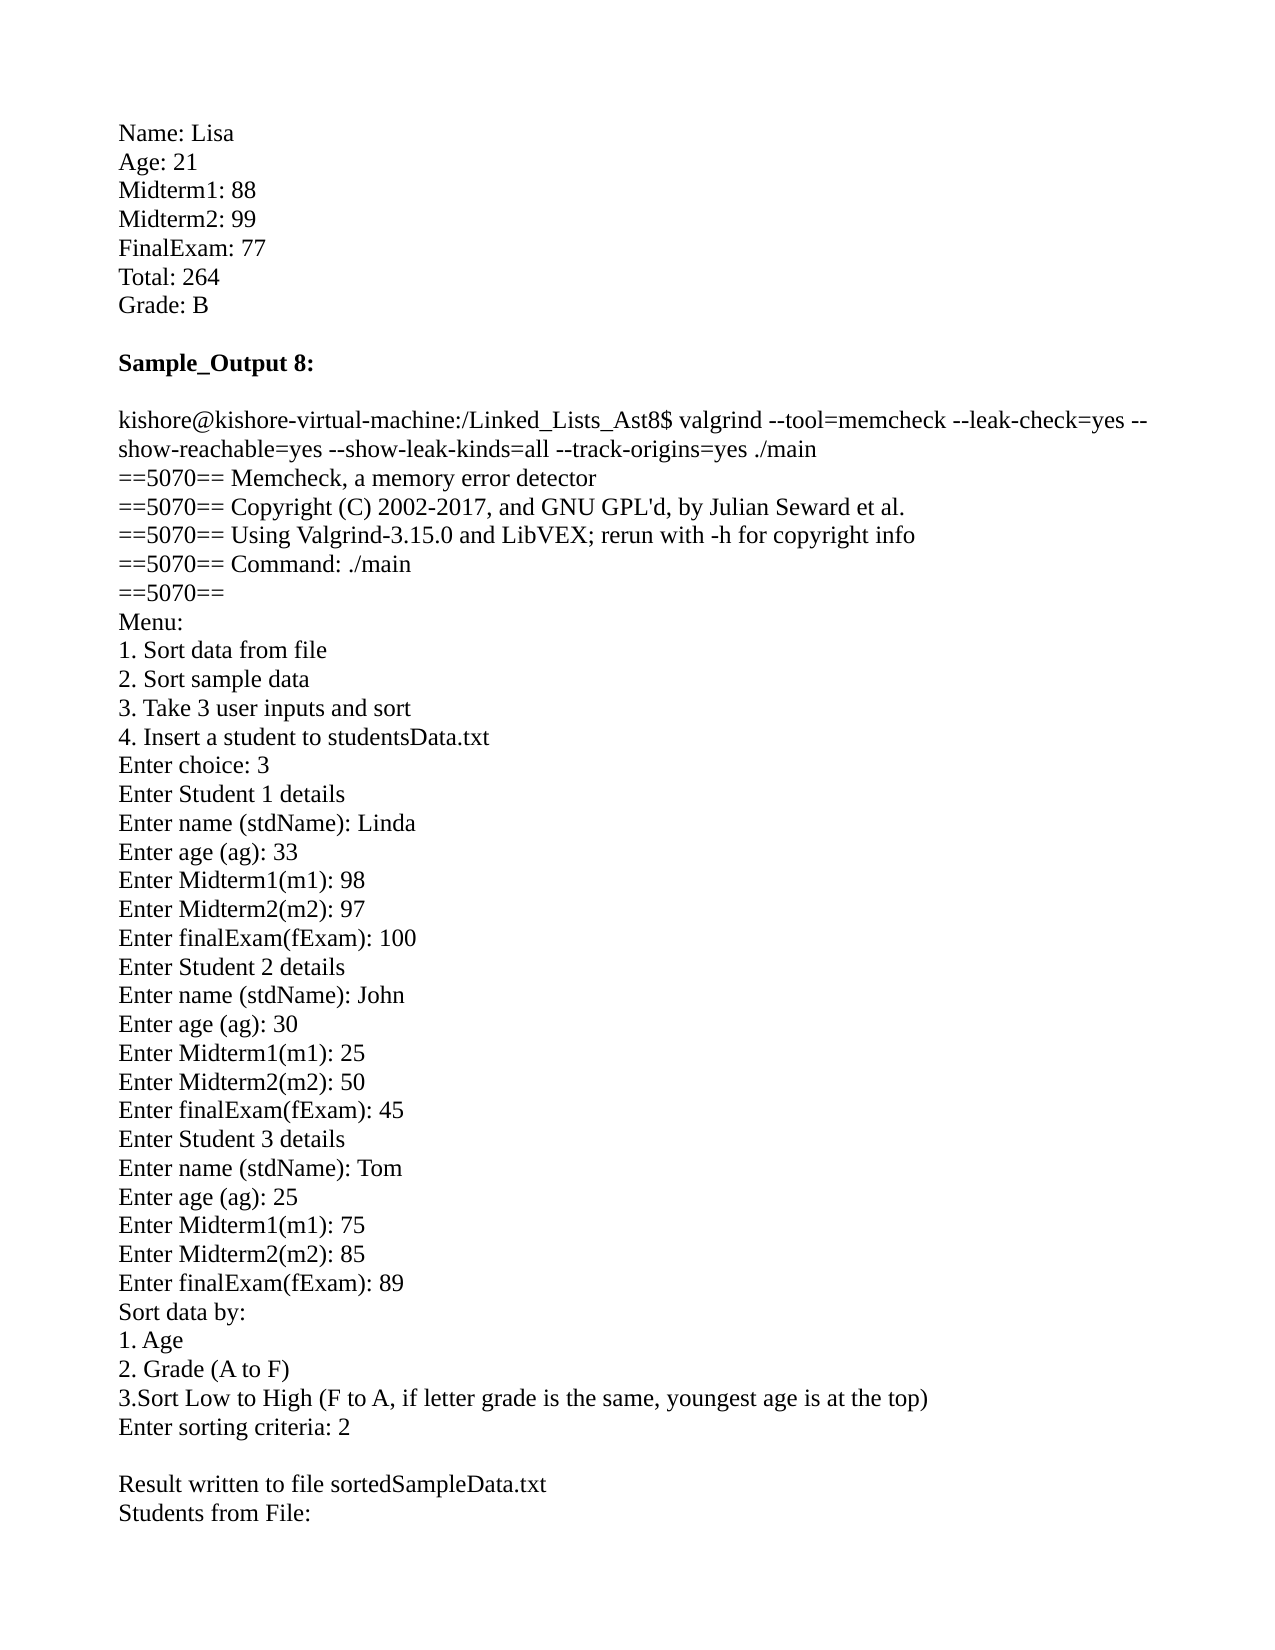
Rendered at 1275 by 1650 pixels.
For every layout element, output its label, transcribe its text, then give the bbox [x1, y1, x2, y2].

text Students from File: [118, 1498, 1157, 1527]
text ==5070== Command: ./main [118, 549, 1157, 578]
text Total: 264 [118, 262, 1157, 291]
text Midterm1: 88 [118, 176, 1157, 204]
text Midterm2: 99 [118, 204, 1157, 233]
text Enter name (stdName): John [118, 981, 1157, 1009]
text Enter Student 2 details [118, 952, 1157, 981]
text Enter Midterm2(m2): 50 [118, 1067, 1157, 1096]
text Enter Midterm1(m1): 98 [118, 866, 1157, 894]
text Enter Midterm2(m2): 85 [118, 1239, 1157, 1268]
text Enter Midterm1(m1): 75 [118, 1211, 1157, 1239]
text Enter finalExam(fExam): 89 [118, 1268, 1157, 1297]
text Enter choice: 3 [118, 751, 1157, 779]
text Enter finalExam(fExam): 100 [118, 923, 1157, 952]
text 2. Grade (A to F) [118, 1354, 1157, 1383]
text kishore@kishore-virtual-machine:/Linked_Lists_Ast8$ valgrind --tool=memcheck --leak-check=yes --show-reachable=yes --show-leak-kinds=all --track-origins=yes ./main [118, 406, 1157, 463]
text 4. Insert a student to studentsData.txt [118, 722, 1157, 751]
text 3.Sort Low to High (F to A, if letter grade is the same, youngest age is at the top) [118, 1383, 1157, 1412]
text FinalExam: 77 [118, 233, 1157, 262]
text Grade: B [118, 291, 1157, 319]
text Name: Lisa [118, 118, 1157, 147]
text ==5070== Using Valgrind-3.15.0 and LibVEX; rerun with -h for copyright info [118, 521, 1157, 549]
text Age: 21 [118, 147, 1157, 176]
text ==5070== Memcheck, a memory error detector [118, 463, 1157, 492]
text Enter Midterm1(m1): 25 [118, 1038, 1157, 1067]
text Result written to file sortedSampleData.txt [118, 1469, 1157, 1498]
text Enter Student 1 details [118, 779, 1157, 808]
text Enter Student 3 details [118, 1124, 1157, 1153]
text Enter name (stdName): Linda [118, 808, 1157, 837]
text ==5070== [118, 578, 1157, 607]
text ==5070== Copyright (C) 2002-2017, and GNU GPL'd, by Julian Seward et al. [118, 492, 1157, 521]
text Enter sorting criteria: 2 [118, 1412, 1157, 1441]
text 2. Sort sample data [118, 664, 1157, 693]
text Menu: [118, 607, 1157, 636]
text 3. Take 3 user inputs and sort [118, 693, 1157, 722]
text 1. Sort data from file [118, 636, 1157, 664]
text Enter age (ag): 25 [118, 1182, 1157, 1211]
text Sample_Output 8: [118, 348, 1157, 377]
text Enter finalExam(fExam): 45 [118, 1096, 1157, 1124]
text Sort data by: [118, 1297, 1157, 1326]
text 1. Age [118, 1326, 1157, 1354]
text Enter age (ag): 33 [118, 837, 1157, 866]
text Enter age (ag): 30 [118, 1009, 1157, 1038]
text Enter Midterm2(m2): 97 [118, 894, 1157, 923]
text Enter name (stdName): Tom [118, 1153, 1157, 1182]
